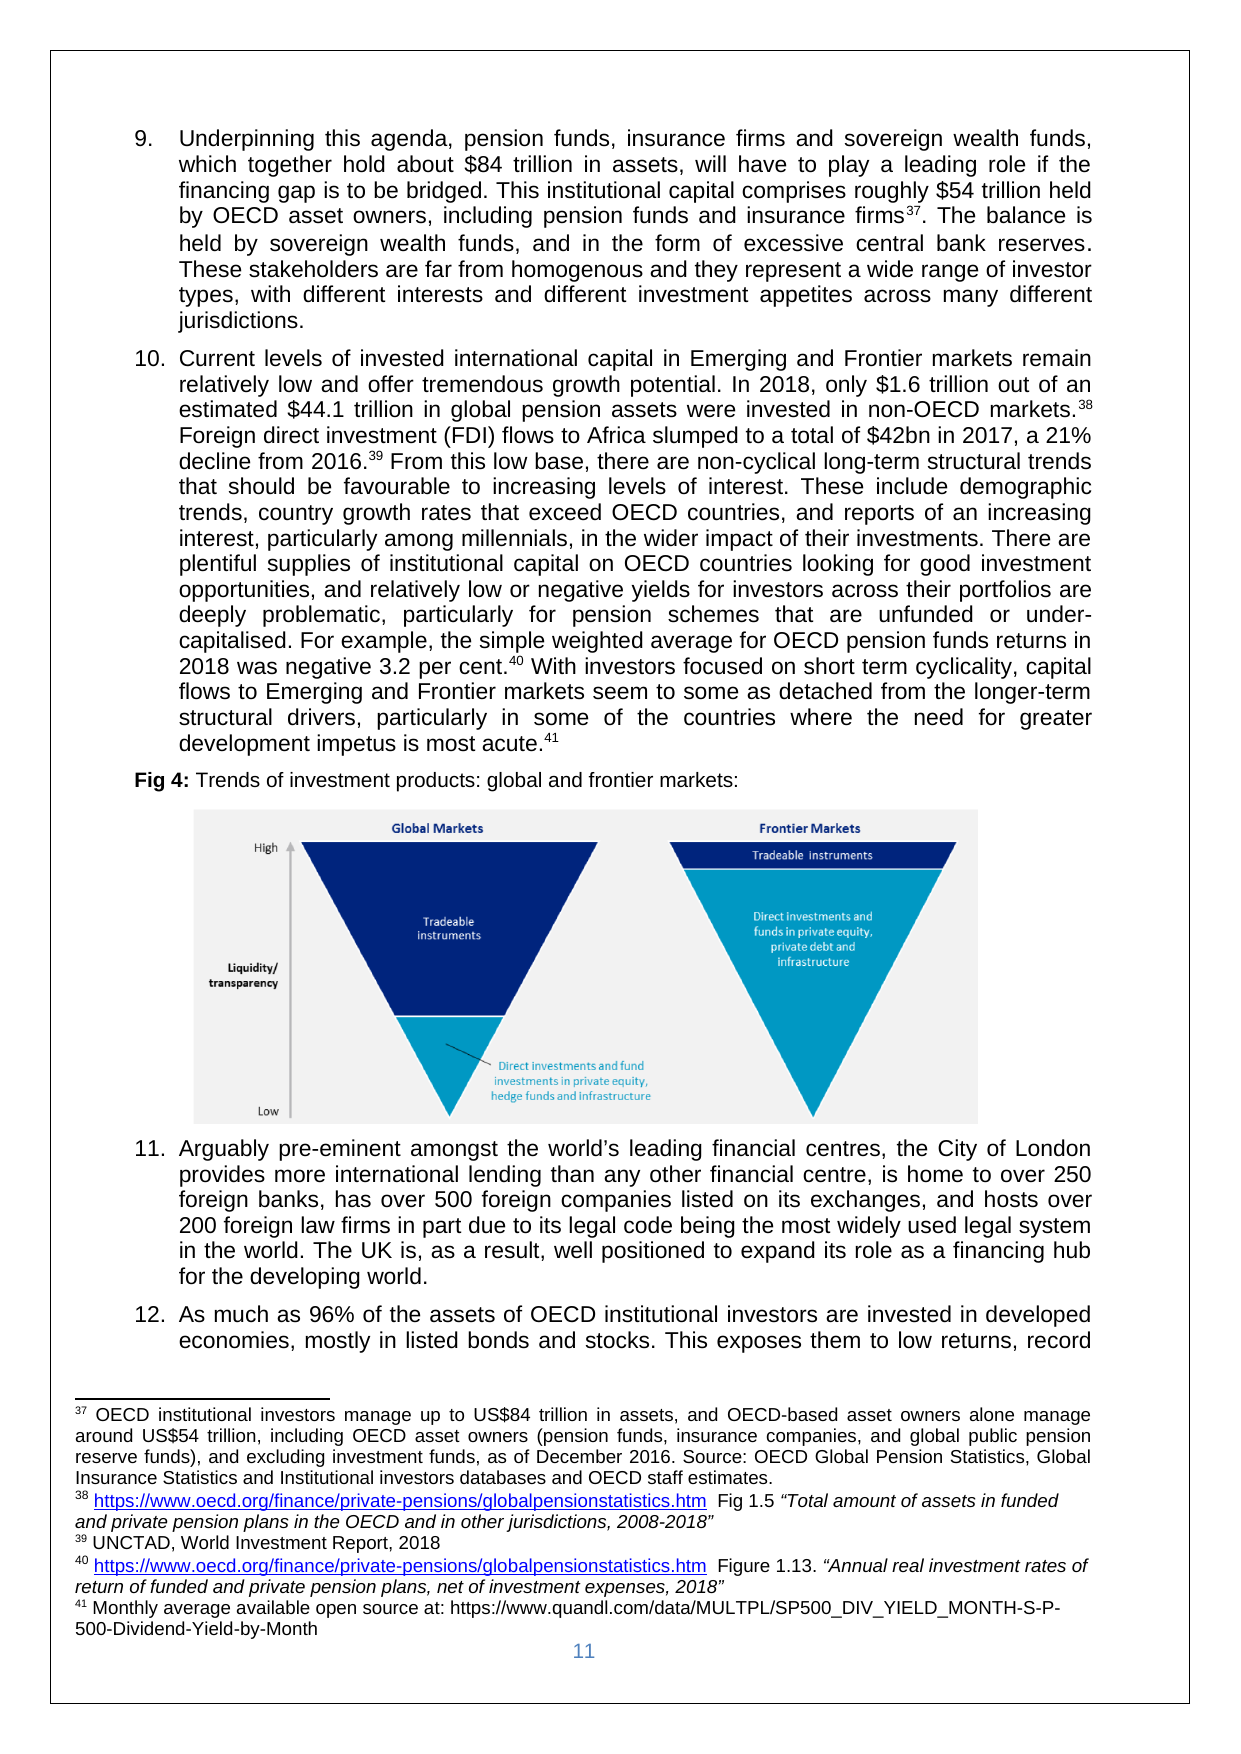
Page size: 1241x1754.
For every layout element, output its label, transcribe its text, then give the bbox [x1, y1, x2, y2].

text Fig 4: Trends of investment products: global and frontier markets: [75, 768, 1093, 792]
list Arguably pre-eminent amongst the world’s leading financial centres, the City of London provides more international lending than any other financial centre, is home to over 250 foreign banks, has over 500 foreign companies listed on its exchanges, and hosts over 200 foreign law firms in part due to its legal code being the most widely used legal system in the world. The UK is, as a result, well positioned to expand its role as a financing hub for the developing world. [134, 1136, 1093, 1289]
list Underpinning this agenda, pension funds, insurance firms and sovereign wealth funds, which together hold about $84 trillion in assets, will have to play a leading role if the financing gap is to be bridged. This institutional capital comprises roughly $54 trillion held by OECD asset owners, including pension funds and insurance firms. The balance is held by sovereign wealth funds, and in the form of excessive central bank reserves. These stakeholders are far from homogenous and they represent a wide range of investor types, with different interests and different investment appetites across many different jurisdictions. [134, 126, 1093, 333]
list Current levels of invested international capital in Emerging and Frontier markets remain relatively low and offer tremendous growth potential. In 2018, only $1.6 trillion out of an estimated $44.1 trillion in global pension assets were invested in non-OECD markets. Foreign direct investment (FDI) flows to Africa slumped to a total of $42bn in 2017, a 21% decline from 2016. From this low base, there are non-cyclical long-term structural trends that should be favourable to increasing levels of interest. These include demographic trends, country growth rates that exceed OECD countries, and reports of an increasing interest, particularly among millennials, in the wider impact of their investments. There are plentiful supplies of institutional capital on OECD countries looking for good investment opportunities, and relatively low or negative yields for investors across their portfolios are deeply problematic, particularly for pension schemes that are unfunded or under-capitalised. For example, the simple weighted average for OECD pension funds returns in 2018 was negative 3.2 per cent. With investors focused on short term cyclicality, capital flows to Emerging and Frontier markets seem to some as detached from the longer-term structural drivers, particularly in some of the countries where the need for greater development impetus is most acute. [134, 346, 1093, 756]
picture [193, 804, 982, 1124]
list https://www.oecd.org/finance/private-pensions/globalpensionstatistics.htm Fig 1.5 “Total amount of assets in funded and private pension plans in the OECD and in other jurisdictions, 2008-2018” [75, 1488, 1093, 1533]
list OECD institutional investors manage up to US$84 trillion in assets, and OECD-based asset owners alone manage around US$54 trillion, including OECD asset owners (pension funds, insurance companies, and global public pension reserve funds), and excluding investment funds, as of December 2016. Source: OECD Global Pension Statistics, Global Insurance Statistics and Institutional investors databases and OECD staff estimates. [75, 1405, 1093, 1488]
list As much as 96% of the assets of OECD institutional investors are invested in developed economies, mostly in listed bonds and stocks. This exposes them to low returns, record [134, 1302, 1093, 1353]
list Monthly average available open source at: https://www.quandl.com/data/MULTPL/SP500_DIV_YIELD_MONTH-S-P-500-Dividend-Yield-by-Month [75, 1598, 1093, 1640]
list https://www.oecd.org/finance/private-pensions/globalpensionstatistics.htm Figure 1.13. “Annual real investment rates of return of funded and private pension plans, net of investment expenses, 2018” [75, 1554, 1093, 1598]
list UNCTAD, World Investment Report, 2018 [75, 1533, 1093, 1554]
